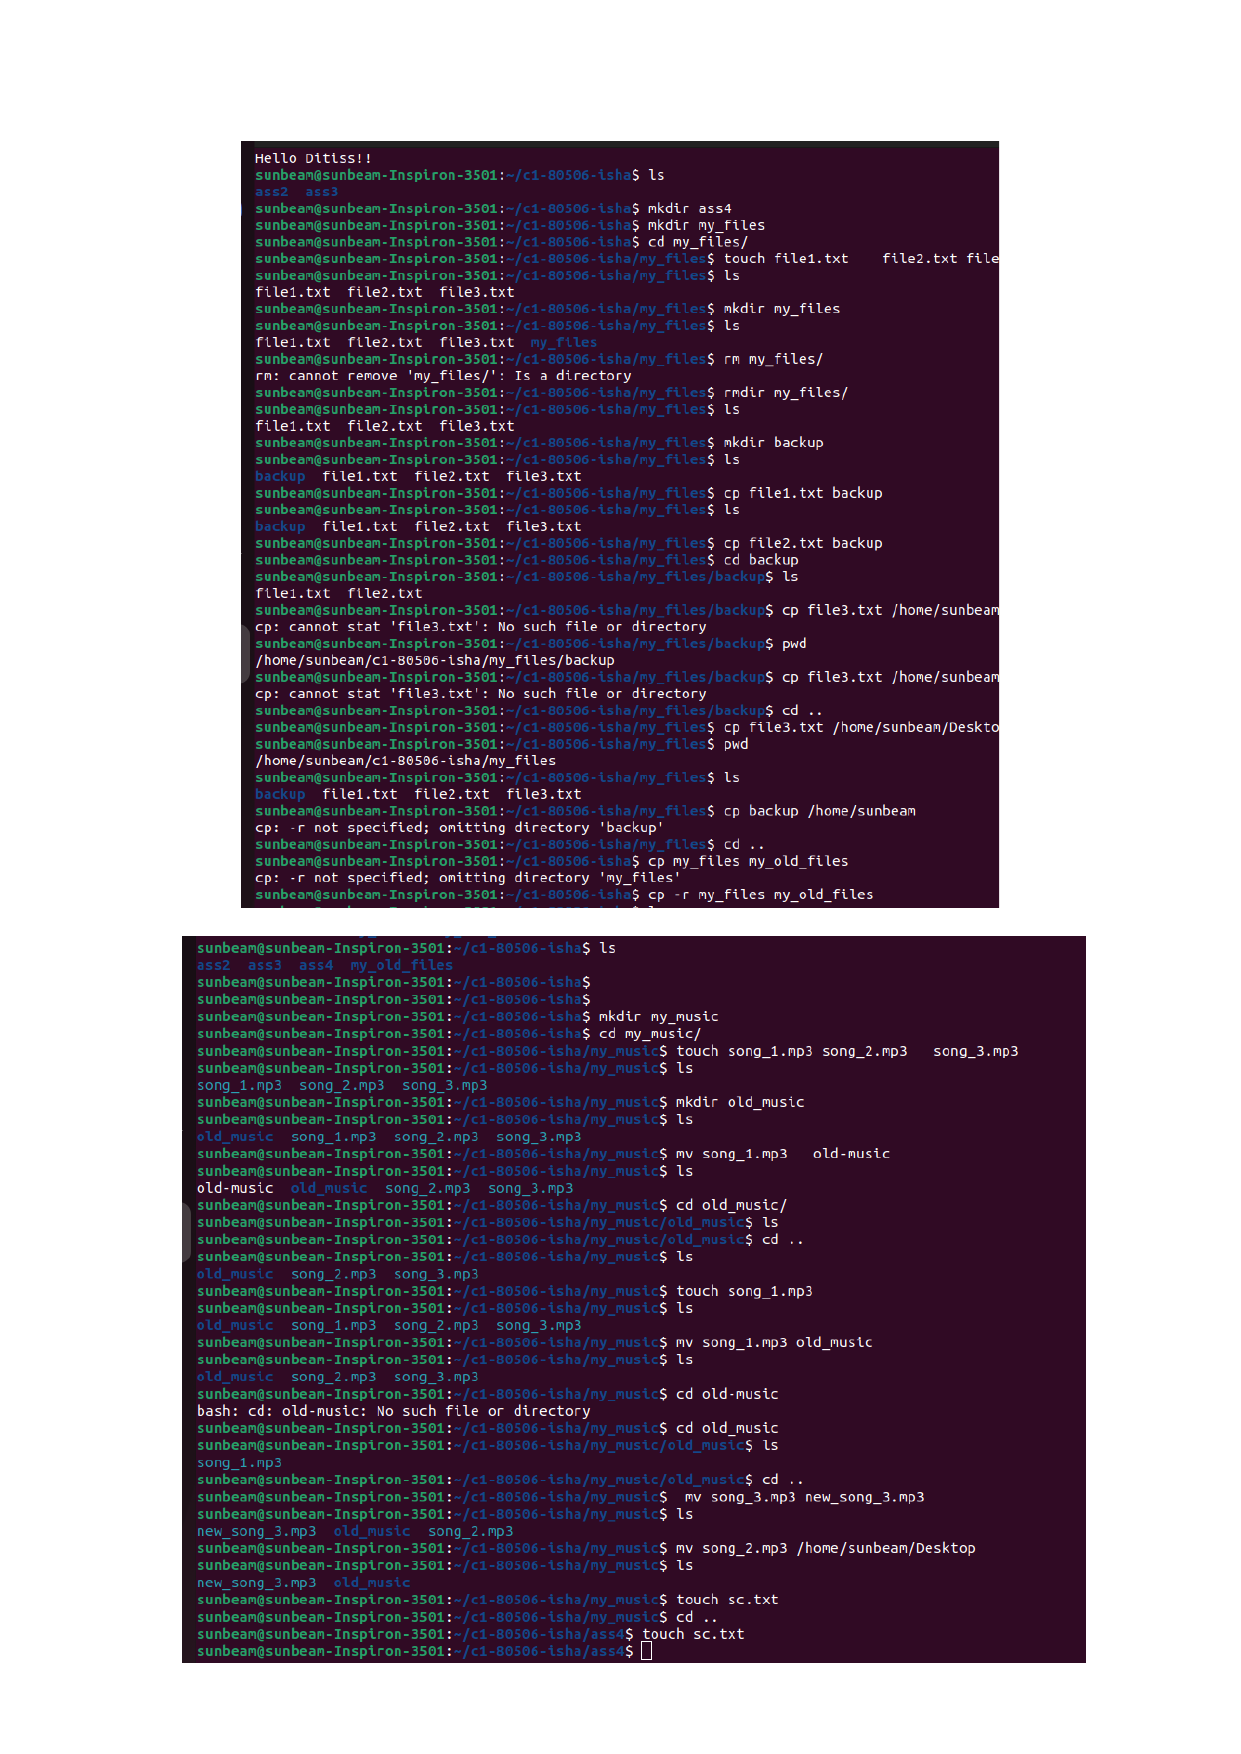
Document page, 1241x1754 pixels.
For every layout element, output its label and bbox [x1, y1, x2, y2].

picture [182, 936, 1086, 1663]
picture [241, 141, 1000, 908]
